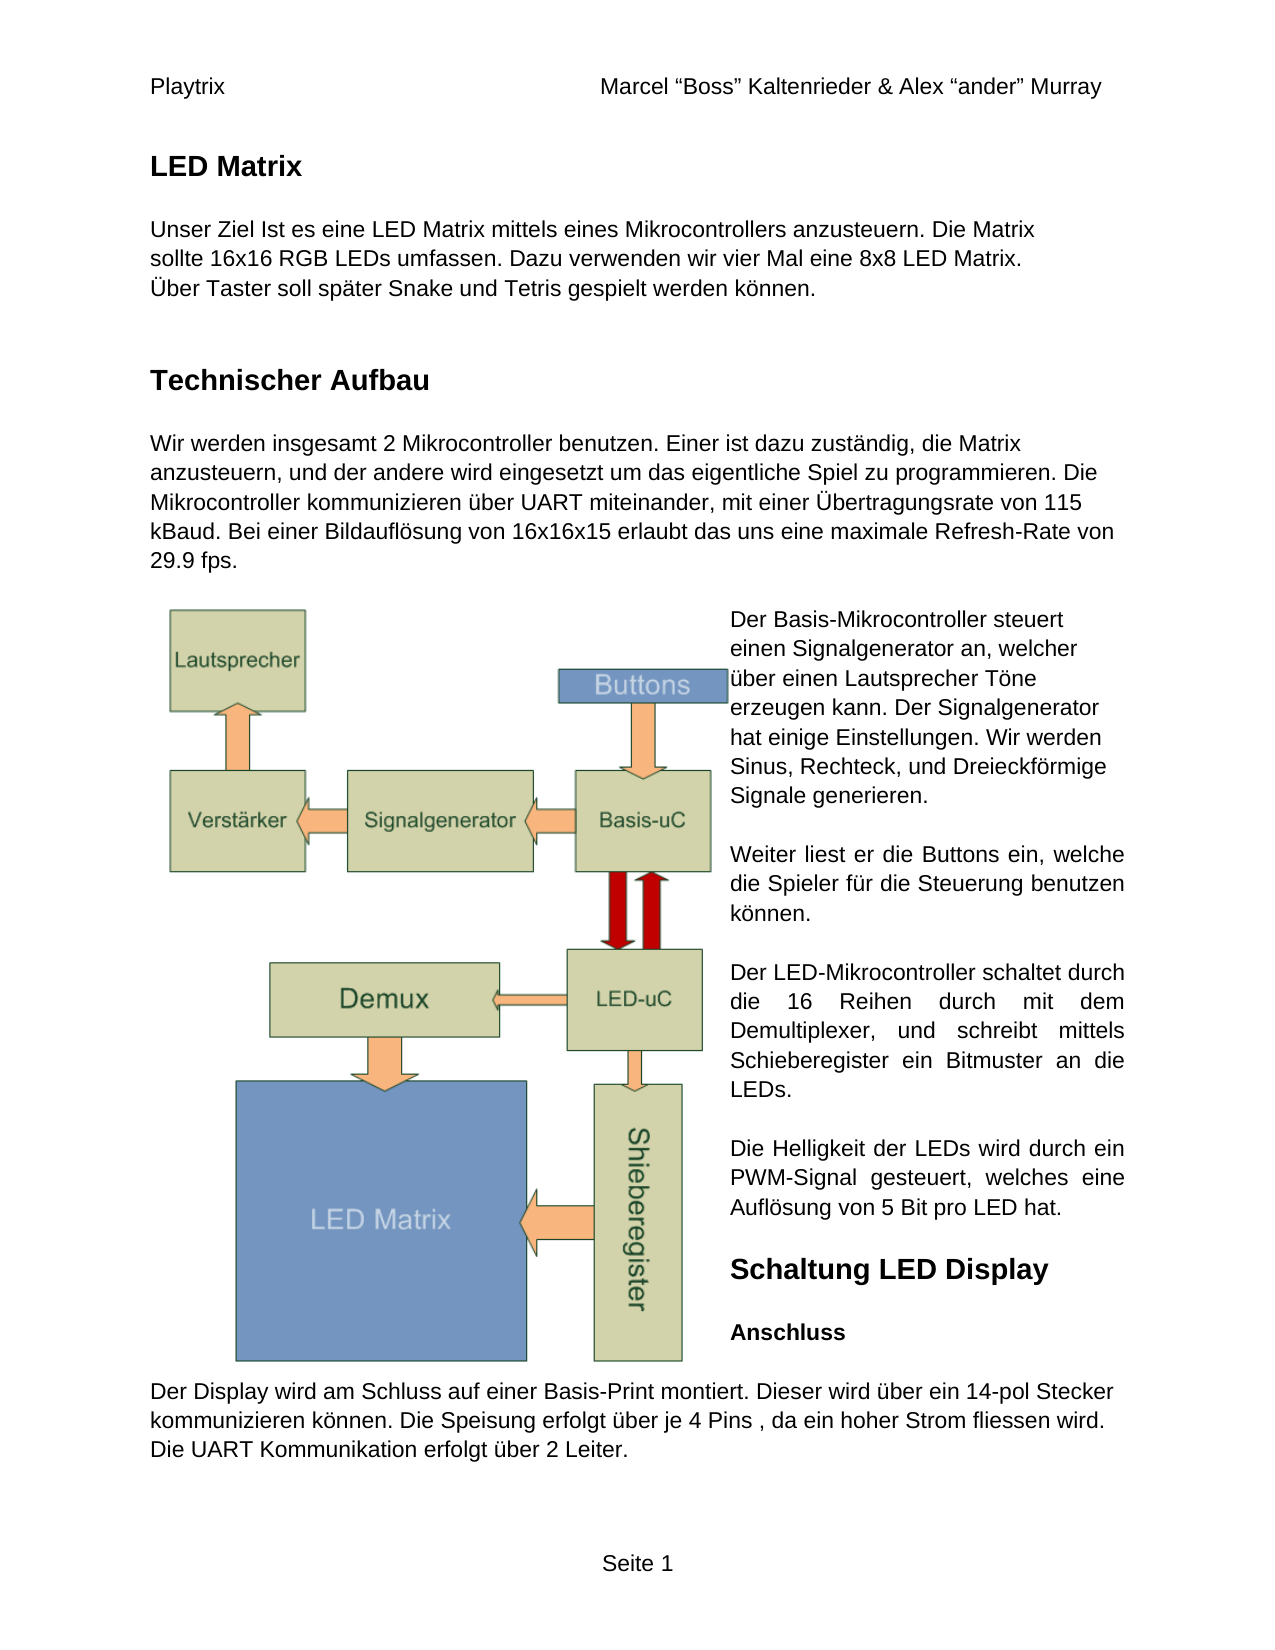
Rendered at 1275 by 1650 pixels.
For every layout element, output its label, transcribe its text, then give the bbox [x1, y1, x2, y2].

text sollte 16x16 RGB LEDs umfassen. Dazu verwenden wir vier Mal eine 8x8 LED Matrix. [150, 246, 1125, 272]
text Technischer Aufbau [150, 364, 1125, 396]
text Die Helligkeit der LEDs wird durch ein PWM-Signal gesteuert, welches eine Auflösung von 5 Bit pro LED hat. [730, 1135, 1125, 1220]
text Der LED-Mikrocontroller schaltet durch die 16 Reihen durch mit dem Demultiplexer, und schreibt mittels Schieberegister ein Bitmuster an die LEDs. [730, 959, 1125, 1102]
text Der Basis-Mikrocontroller steuert einen Signalgenerator an, welcher über einen Lautsprecher Töne erzeugen kann. Der Signalgenerator hat einige Einstellungen. Wir werden Sinus, Rechteck, und Dreieckförmige Signale generieren. [150, 607, 1125, 808]
text LED Matrix [150, 150, 1125, 183]
text [150, 1253, 168, 1286]
text Der Display wird am Schluss auf einer Basis-Print montiert. Dieser wird über ein 14-pol Stecker kommunizieren können. Die Speisung erfolgt über je 4 Pins , da ein hoher Strom fliessen wird. Die UART Kommunikation erfolgt über 2 Leiter. [150, 1378, 1125, 1463]
text Unser Ziel Ist es eine LED Matrix mittels eines Mikrocontrollers anzusteuern. Die Matrix [150, 217, 1125, 242]
picture [168, 608, 730, 1365]
text Wir werden insgesamt 2 Mikrocontroller benutzen. Einer ist dazu zuständig, die Matrix anzusteuern, und der andere wird eingesetzt um das eigentliche Spiel zu programmieren. Die Mikrocontroller kommunizieren über UART miteinander, mit einer Übertragungsrate von 115 kBaud. Bei einer Bildauflösung von 16x16x15 erlaubt das uns eine maximale Refresh-Rate von 29.9 fps. [150, 430, 1125, 573]
text Anschluss [730, 1320, 1125, 1345]
text Schaltung LED Display [730, 1253, 1125, 1286]
text Weiter liest er die Buttons ein, welche die Spieler für die Steuerung benutzen können. [730, 842, 1125, 926]
text [150, 1320, 168, 1345]
text Über Taster soll später Snake und Tetris gespielt werden können. [150, 276, 1125, 301]
